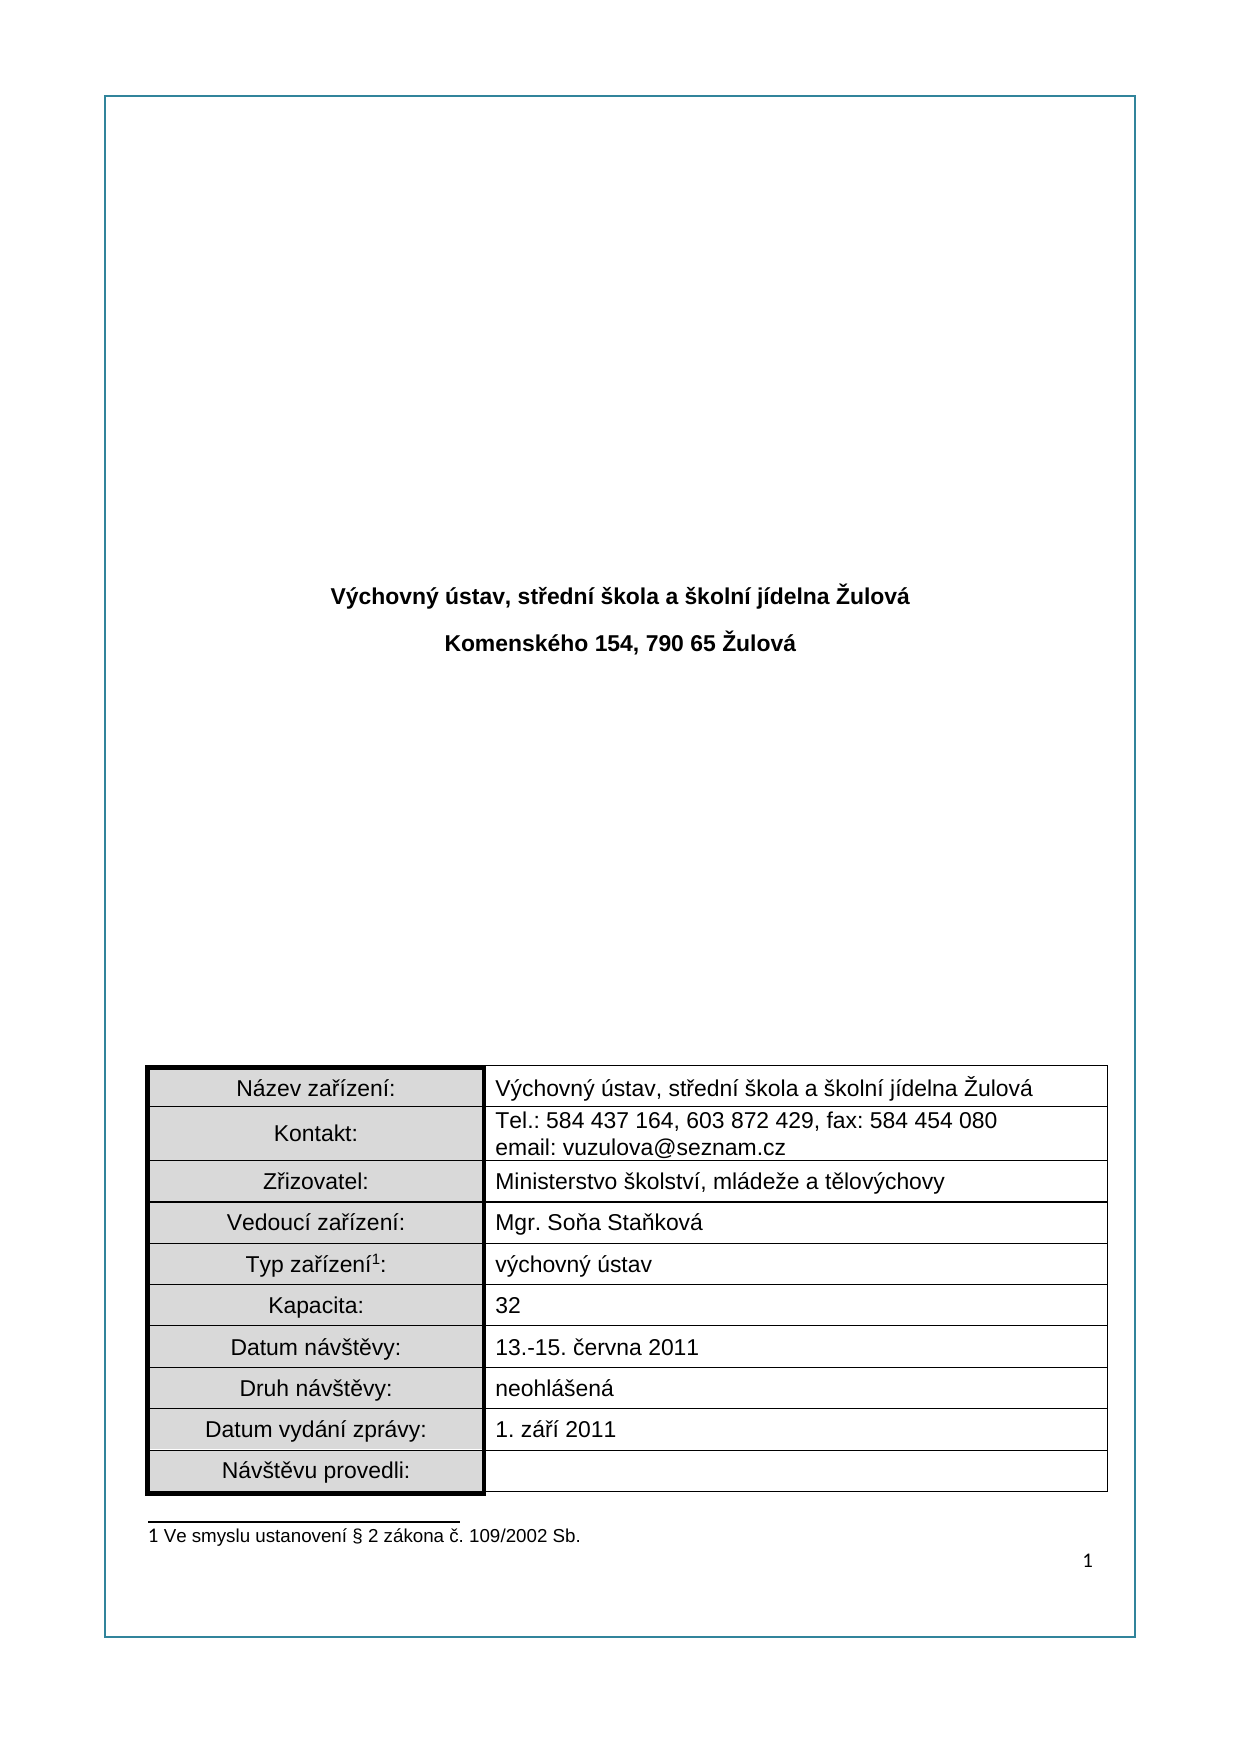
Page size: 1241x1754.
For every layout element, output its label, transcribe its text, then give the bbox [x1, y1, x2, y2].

table_cell Datum návštěvy: [150, 1326, 482, 1367]
table_cell Tel.: 584 437 164, 603 872 429, fax: 584 454 080 email: vuzulova@seznam.cz [486, 1107, 1107, 1160]
text Výchovný ústav, střední škola a školní jídelna Žulová [148, 583, 1092, 609]
table_cell Druh návštěvy: [150, 1368, 482, 1408]
table_cell Vedoucí zařízení: [150, 1203, 482, 1243]
table_cell Ministerstvo školství, mládeže a tělovýchovy [486, 1161, 1107, 1201]
table_cell Datum vydání zprávy: [150, 1409, 482, 1449]
table_cell výchovný ústav [486, 1244, 1107, 1284]
table_cell 32 [486, 1285, 1107, 1325]
table_cell Typ zařízení: [150, 1244, 482, 1284]
table_cell 13.-15. června 2011 [486, 1326, 1107, 1367]
table_cell Zřizovatel: [150, 1161, 482, 1201]
text Komenského 154, 790 65 Žulová [148, 630, 1092, 657]
table_header Výchovný ústav, střední škola a školní jídelna Žulová [486, 1066, 1107, 1106]
table_cell Kapacita: [150, 1285, 482, 1325]
table_cell neohlášená [486, 1368, 1107, 1408]
table_cell Kontakt: [150, 1107, 482, 1160]
table_cell [486, 1451, 1107, 1491]
table_cell Návštěvu provedli: [150, 1451, 482, 1491]
table_header Název zařízení: [150, 1070, 482, 1106]
table_cell 1. září 2011 [486, 1409, 1107, 1449]
table_cell Mgr. Soňa Staňková [486, 1203, 1107, 1243]
